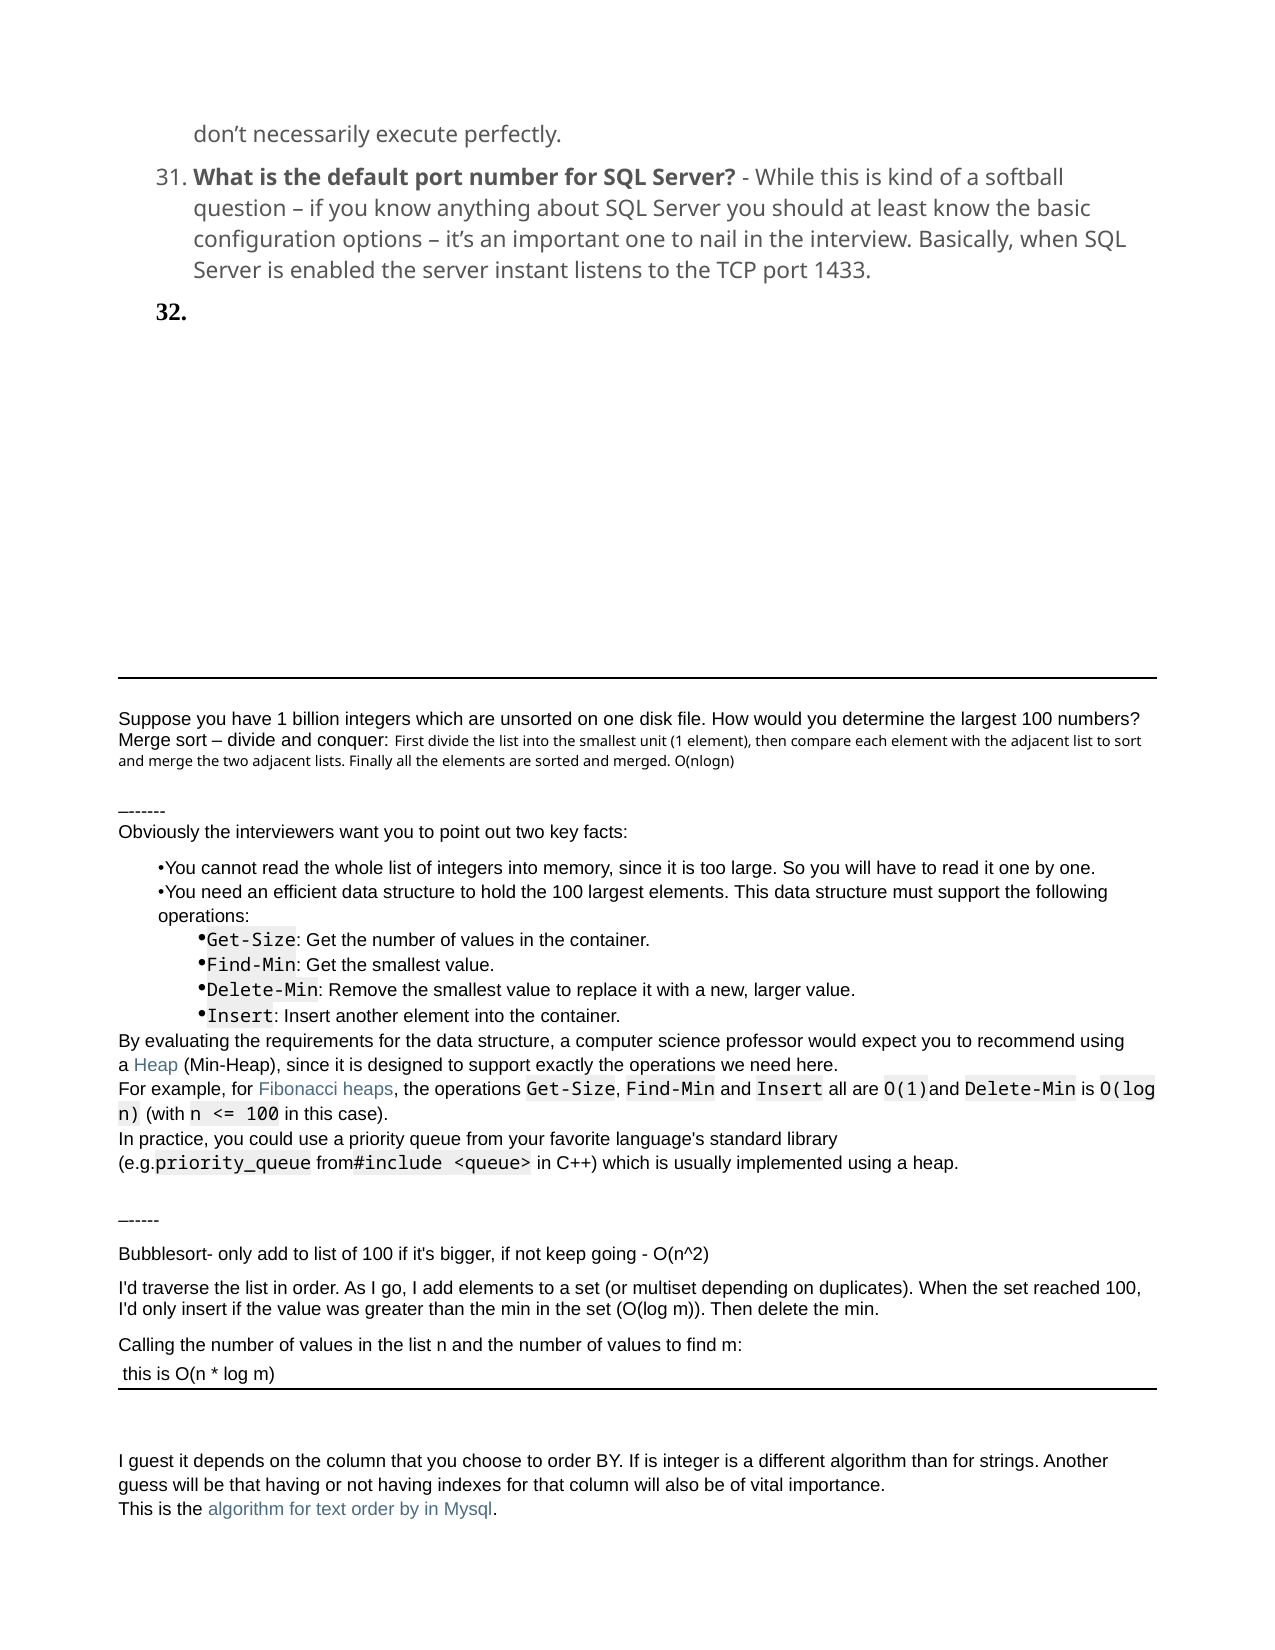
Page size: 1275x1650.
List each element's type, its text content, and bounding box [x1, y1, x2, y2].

list Insert: Insert another element into the container. [118, 1002, 1157, 1028]
list What is the default port number for SQL Server? - While this is kind of a softball question – if you know anything about SQL Server you should at least know the basic configuration options – it’s an important one to nail in the interview. Basically, when SQL Server is enabled the server instant listens to the TCP port 1433. [156, 161, 1157, 285]
text Obviously the interviewers want you to point out two key facts: [118, 821, 1157, 842]
text This is the algorithm for text order by in Mysql. [118, 1496, 1157, 1519]
list Get-Size: Get the number of values in the container. [118, 926, 1157, 952]
text Merge sort – divide and conquer: First divide the list into the smallest unit (1 element), then compare each element with the adjacent list to sort and merge the two adjacent lists. Finally all the elements are sorted and merged. O(nlogn) [118, 729, 1157, 771]
list Find-Min: Get the smallest value. [118, 952, 1157, 977]
text Calling the number of values in the list n and the number of values to find m: [118, 1332, 1157, 1356]
text this is O(n * log m) [118, 1356, 1157, 1388]
text Bubblesort- only add to list of 100 if it's bigger, if not keep going - O(n^2) [118, 1243, 1157, 1264]
list You cannot read the whole list of integers into memory, since it is too large. So you will have to read it one by one. [118, 855, 1157, 879]
list You need an efficient data structure to hold the 100 largest elements. This data structure must support the following operations: [118, 879, 1157, 926]
text –------ [118, 799, 1157, 821]
text By evaluating the requirements for the data structure, a computer science professor would expect you to recommend using a Heap (Min-Heap), since it is designed to support exactly the operations we need here. [118, 1028, 1157, 1075]
text I'd traverse the list in order. As I go, I add elements to a set (or multiset depending on duplicates). When the set reached 100, I'd only insert if the value was greater than the min in the set (O(log m)). Then delete the min. [118, 1277, 1157, 1319]
text Suppose you have 1 billion integers which are unsorted on one disk file. How would you determine the largest 100 numbers? [118, 708, 1157, 729]
text In practice, you could use a priority queue from your favorite language's standard library (e.g.priority_queue from#include <queue> in C++) which is usually implemented using a heap. [118, 1126, 1157, 1175]
text For example, for Fibonacci heaps, the operations Get-Size, Find-Min and Insert all are O(1)and Delete-Min is O(log n) (with n <= 100 in this case). [118, 1075, 1157, 1126]
list Delete-Min: Remove the smallest value to replace it with a new, larger value. [118, 977, 1157, 1002]
text I guest it depends on the column that you choose to order BY. If is integer is a different algorithm than for strings. Another guess will be that having or not having indexes for that column will also be of vital importance. [118, 1448, 1157, 1496]
text –----- [118, 1209, 1157, 1230]
list don’t necessarily execute perfectly. [156, 118, 1157, 149]
